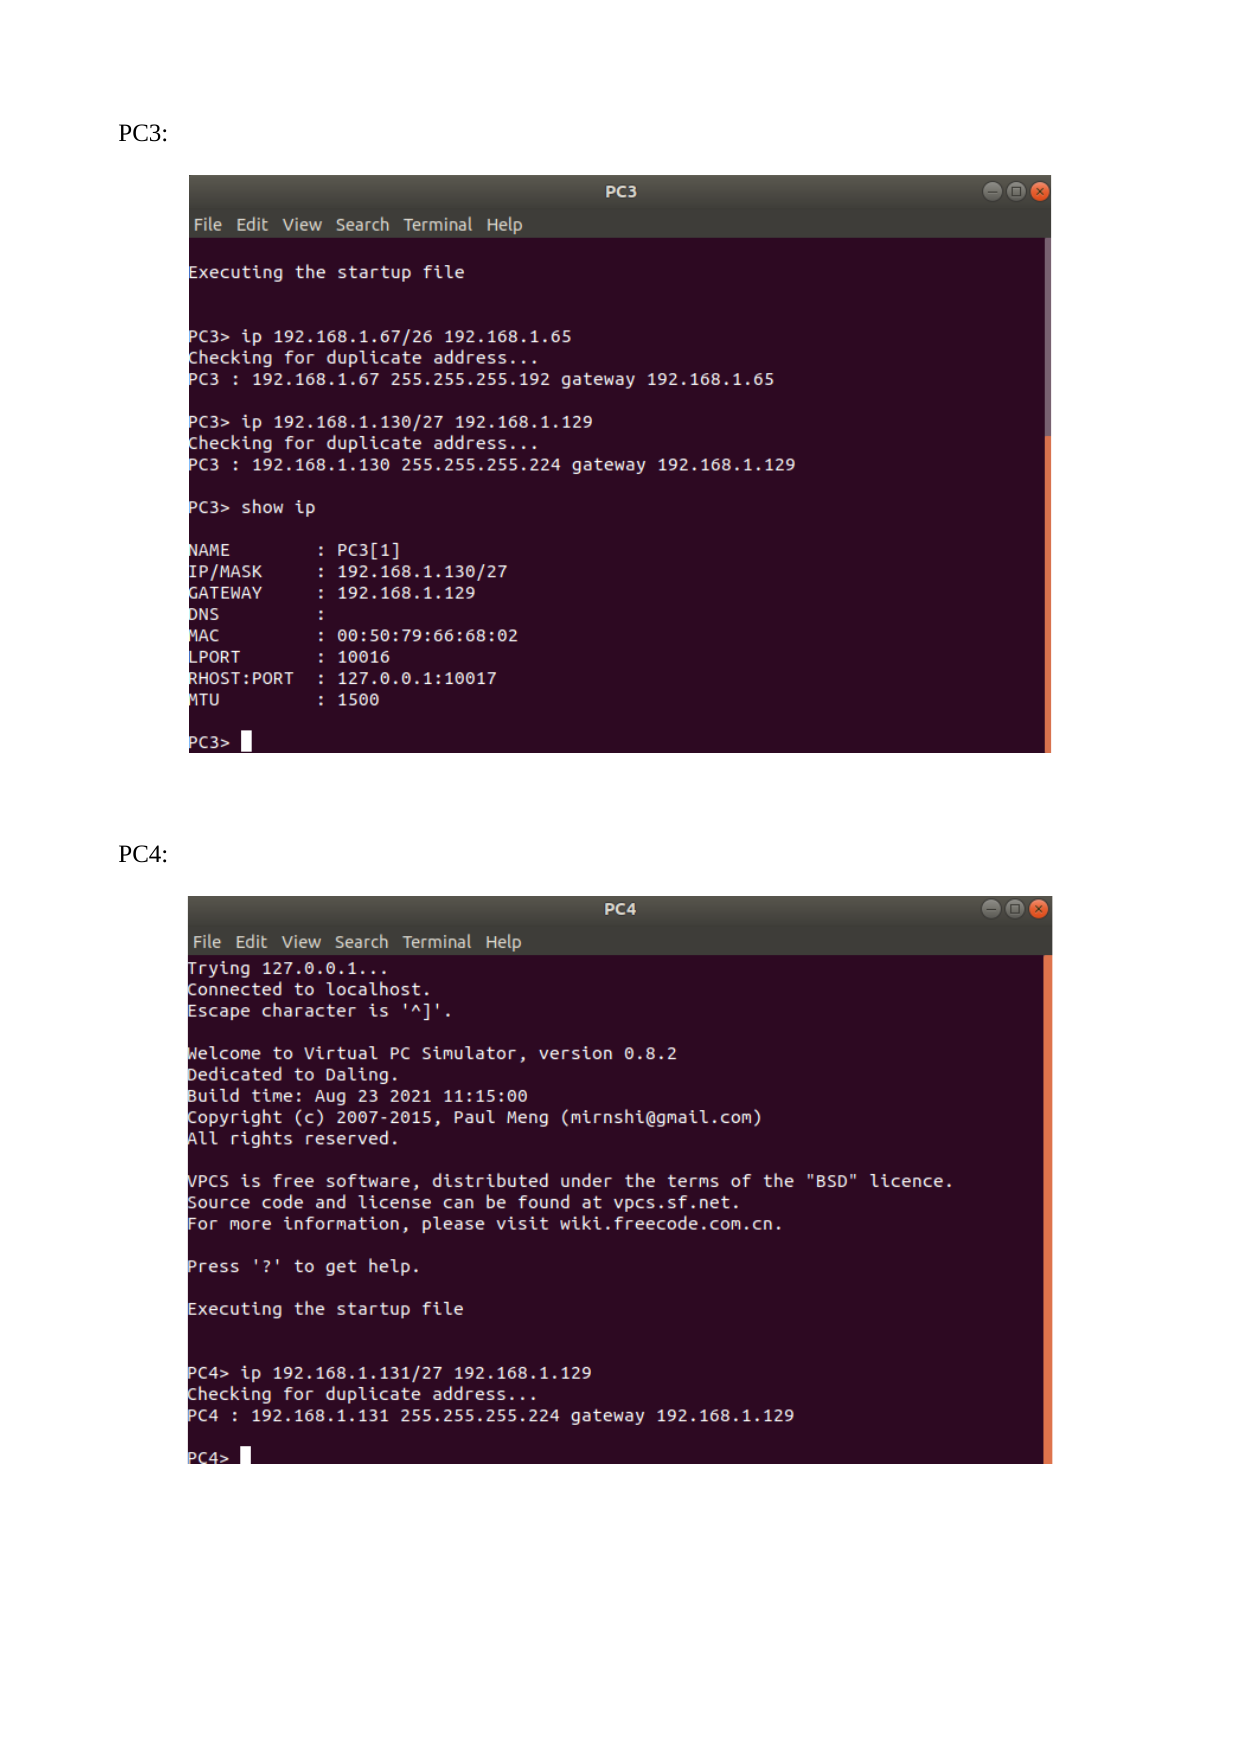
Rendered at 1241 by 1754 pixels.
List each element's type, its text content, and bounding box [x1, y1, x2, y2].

picture [189, 175, 1052, 753]
text PC3: [118, 118, 1122, 147]
text PC4: [118, 839, 1122, 867]
picture [187, 896, 1053, 1464]
